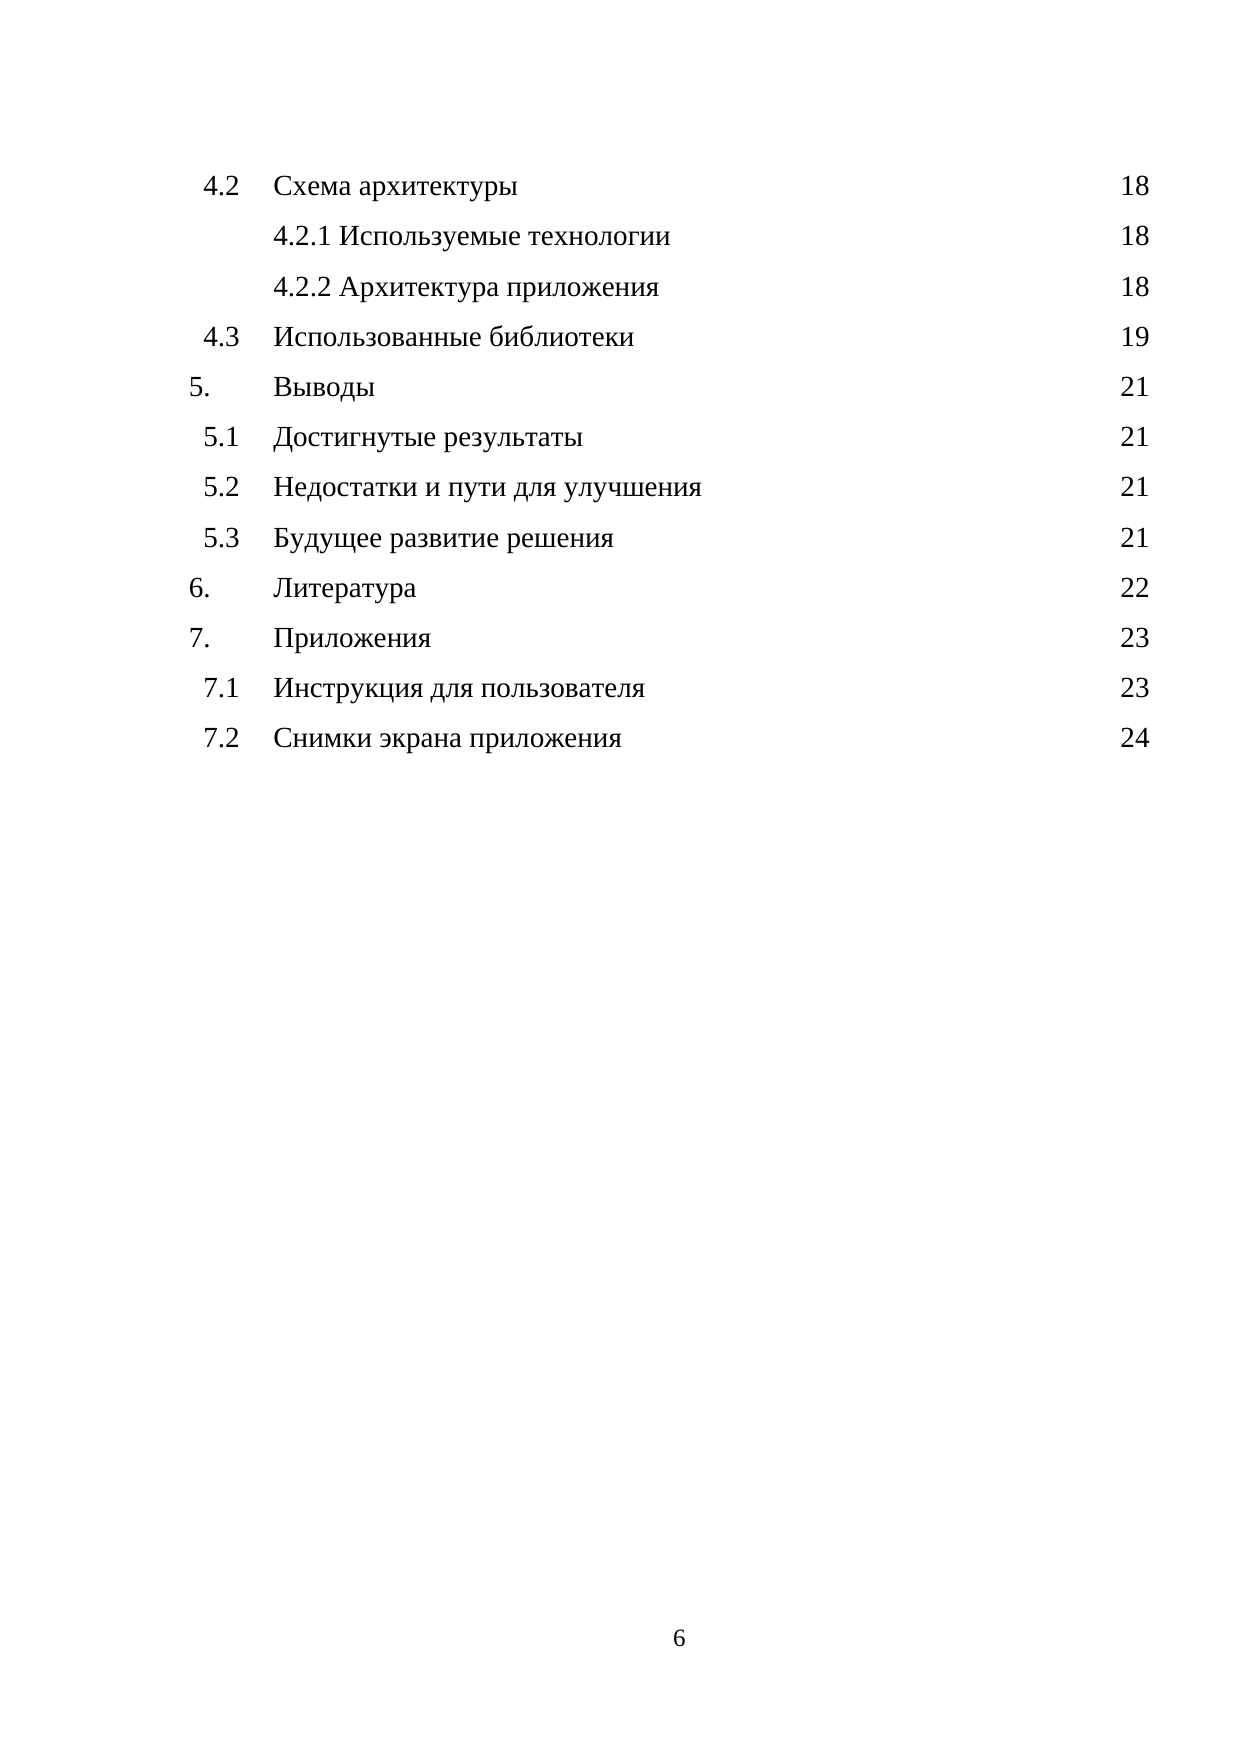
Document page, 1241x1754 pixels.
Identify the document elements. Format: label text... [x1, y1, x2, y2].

table_cell 4.3 [177, 319, 262, 369]
table_cell 4.2 [177, 168, 262, 218]
table_cell 18 [1088, 269, 1181, 319]
table_cell 18 [1088, 168, 1181, 218]
table_cell 21 [1088, 369, 1181, 419]
table_cell 22 [1088, 570, 1181, 620]
table_cell 5.1 [177, 419, 262, 469]
table_cell Использованные библиотеки [262, 319, 1088, 369]
table_cell 5.3 [177, 520, 262, 570]
table_cell 18 [1088, 219, 1181, 269]
table_cell Снимки экрана приложения [262, 721, 1088, 771]
table_cell 19 [1088, 319, 1181, 369]
table_cell 23 [1088, 670, 1181, 721]
table_cell 4.2.2 Архитектура приложения [262, 269, 1088, 319]
table_cell Выводы [262, 369, 1088, 419]
table_cell 6. [177, 570, 262, 620]
table_cell Инструкция для пользователя [262, 670, 1088, 721]
table_cell 21 [1088, 419, 1181, 469]
table_cell [177, 118, 262, 168]
table_cell 7.2 [177, 721, 262, 771]
table_cell 7.1 [177, 670, 262, 721]
table_cell [1088, 118, 1181, 168]
table_cell Достигнутые результаты [262, 419, 1088, 469]
table_cell 5. [177, 369, 262, 419]
table_cell [262, 118, 1088, 168]
table_cell [177, 219, 262, 269]
table_cell 21 [1088, 470, 1181, 520]
table_cell 23 [1088, 620, 1181, 670]
table_cell 7. [177, 620, 262, 670]
table_cell Литература [262, 570, 1088, 620]
table_cell 5.2 [177, 470, 262, 520]
table_cell [177, 269, 262, 319]
table_cell 24 [1088, 721, 1181, 771]
table_cell Будущее развитие решения [262, 520, 1088, 570]
table_cell Приложения [262, 620, 1088, 670]
table_cell 21 [1088, 520, 1181, 570]
table_cell Недостатки и пути для улучшения [262, 470, 1088, 520]
table_cell 4.2.1 Используемые технологии [262, 219, 1088, 269]
table_cell Схема архитектуры [262, 168, 1088, 218]
